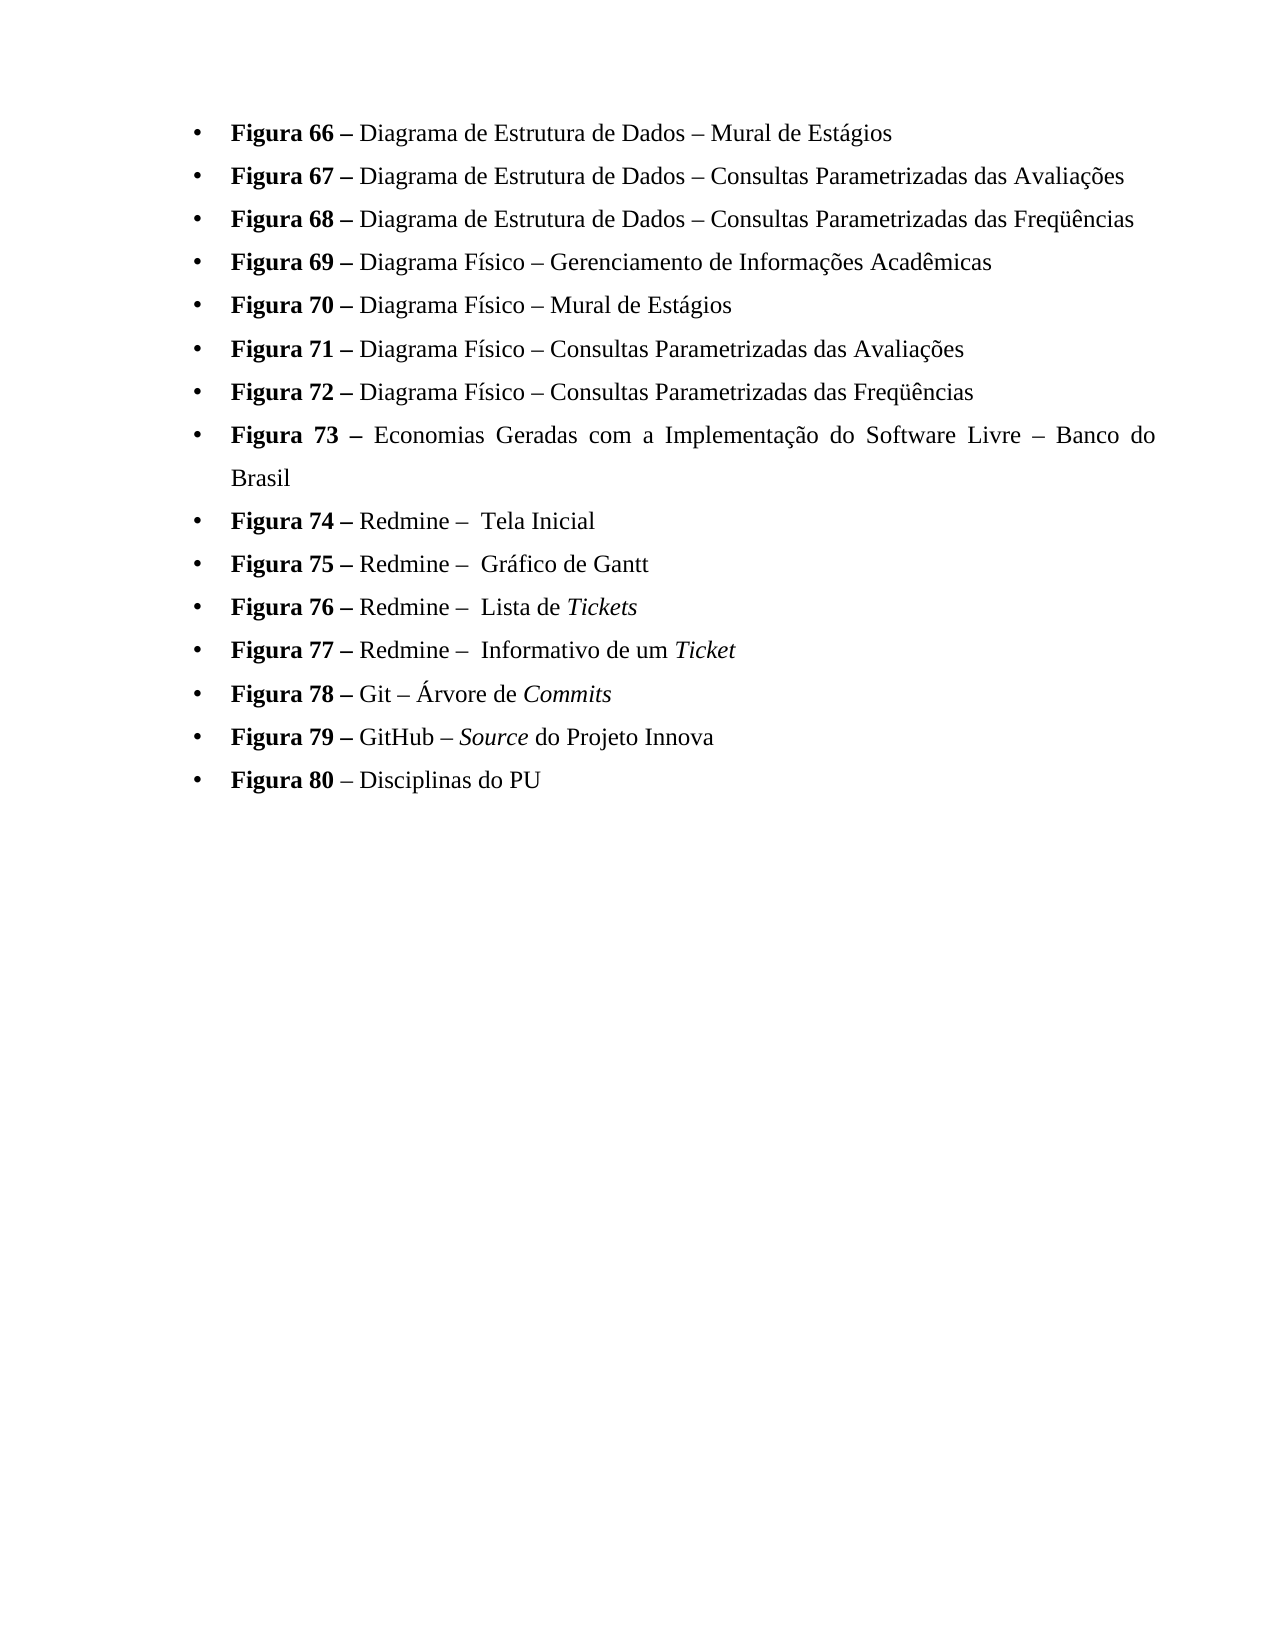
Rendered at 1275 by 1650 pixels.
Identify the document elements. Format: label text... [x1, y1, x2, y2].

list Figura 71 – Diagrama Físico – Consultas Parametrizadas das Avaliações [193, 334, 1157, 362]
list Figura 80 – Disciplinas do PU [193, 765, 1157, 794]
list Figura 67 – Diagrama de Estrutura de Dados – Consultas Parametrizadas das Avaliações [193, 161, 1157, 190]
list Figura 70 – Diagrama Físico – Mural de Estágios [193, 291, 1157, 319]
list Figura 66 – Diagrama de Estrutura de Dados – Mural de Estágios [193, 118, 1157, 147]
list Figura 78 – Git – Árvore de Commits [193, 679, 1157, 707]
list Figura 74 – Redmine – Tela Inicial [193, 506, 1157, 535]
list Figura 73 – Economias Geradas com a Implementação do Software Livre – Banco do Brasil [193, 420, 1157, 492]
list Figura 68 – Diagrama de Estrutura de Dados – Consultas Parametrizadas das Freqüências [193, 204, 1157, 233]
list Figura 79 – GitHub – Source do Projeto Innova [193, 722, 1157, 751]
list Figura 72 – Diagrama Físico – Consultas Parametrizadas das Freqüências [193, 377, 1157, 406]
list Figura 77 – Redmine – Informativo de um Ticket [193, 636, 1157, 664]
list Figura 69 – Diagrama Físico – Gerenciamento de Informações Acadêmicas [193, 247, 1157, 276]
list Figura 75 – Redmine – Gráfico de Gantt [193, 549, 1157, 578]
list Figura 76 – Redmine – Lista de Tickets [193, 592, 1157, 621]
